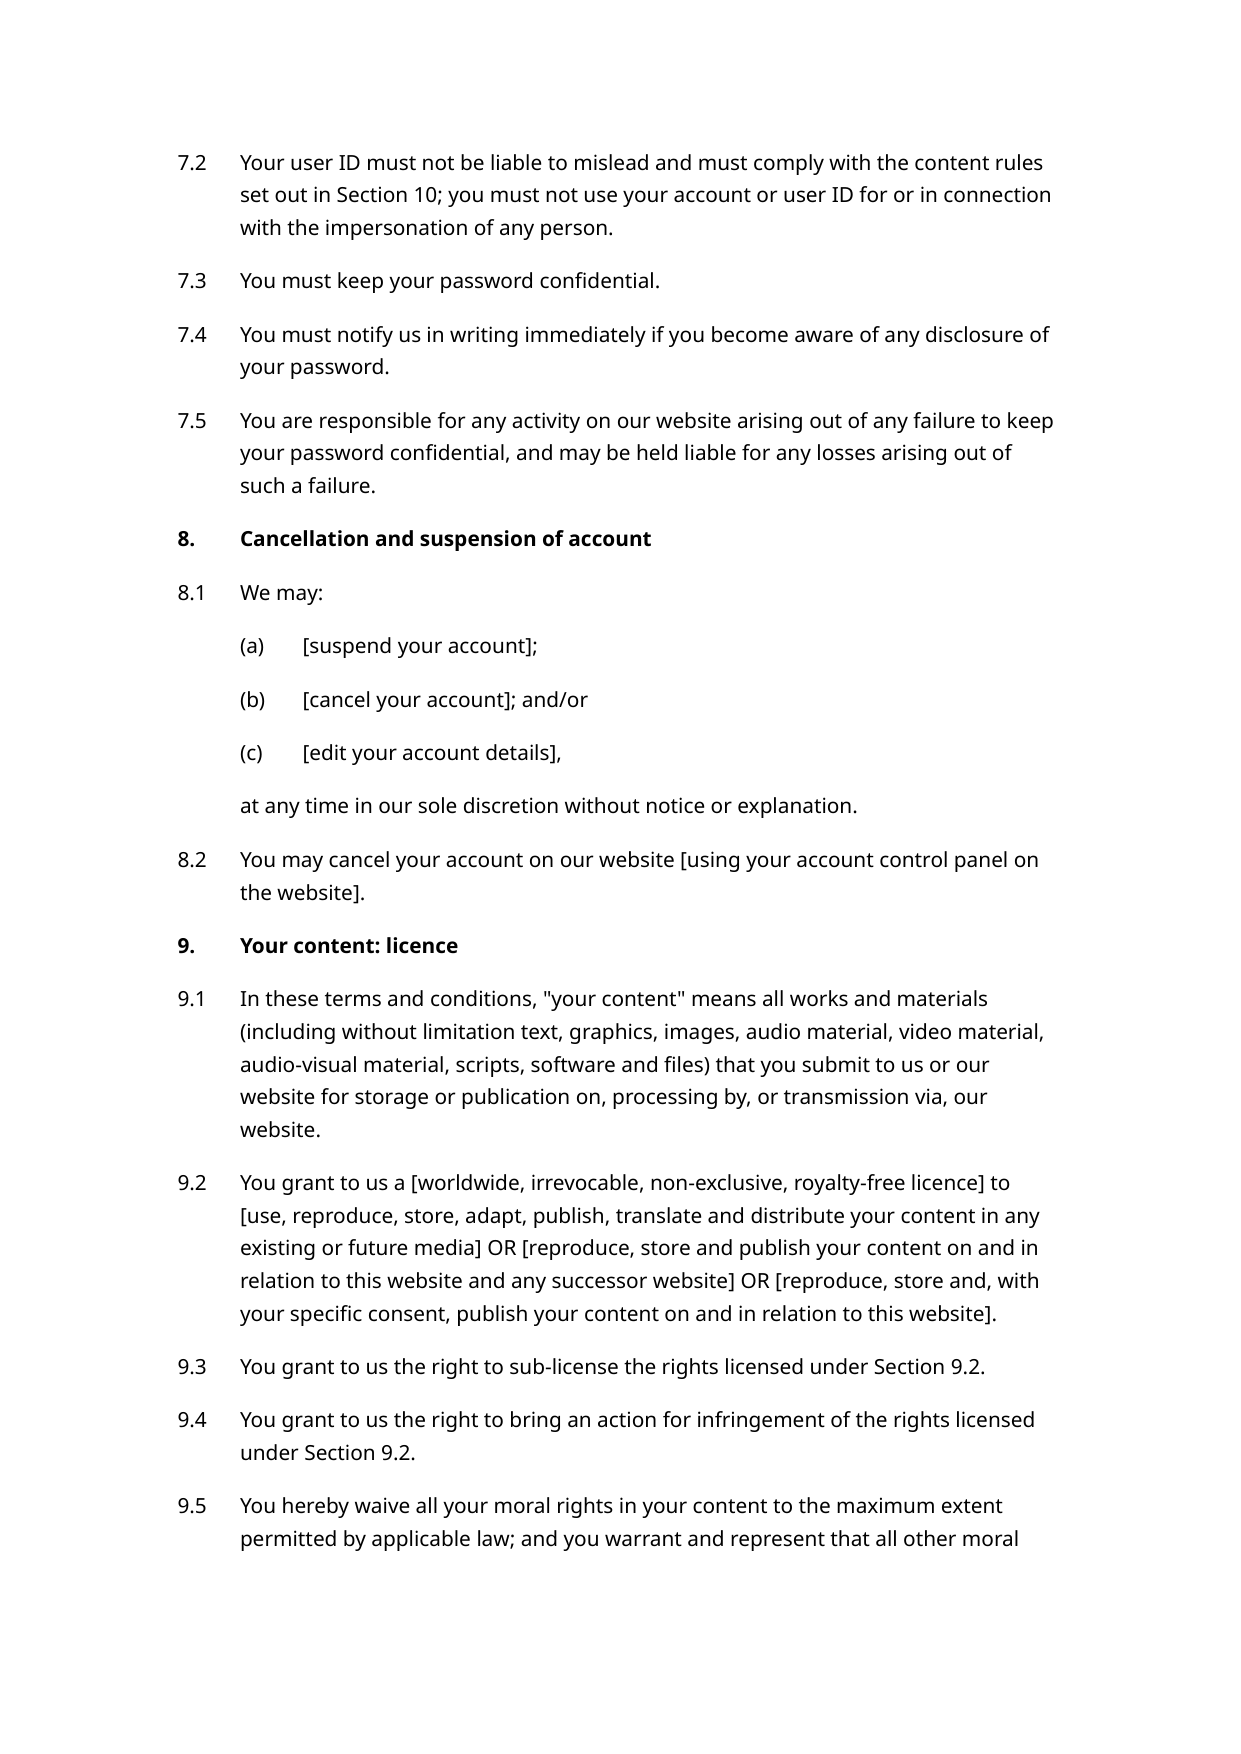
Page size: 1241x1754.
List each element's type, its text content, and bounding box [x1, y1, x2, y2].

text 9.1 In these terms and conditions, "your content" means all works and materials (including without limitation text, graphics, images, audio material, video material, audio-visual material, scripts, software and files) that you submit to us or our website for storage or publication on, processing by, or transmission via, our website. [177, 984, 1063, 1143]
list (b) [cancel your account]; and/or [240, 685, 1063, 713]
list at any time in our sole discretion without notice or explanation. [177, 792, 1063, 820]
text 7.5 You are responsible for any activity on our website arising out of any failure to keep your password confidential, and may be held liable for any losses arising out of such a failure. [177, 406, 1063, 499]
text 8. Cancellation and suspension of account [177, 524, 1063, 553]
text 7.2 Your user ID must not be liable to mislead and must comply with the content rules set out in Section 10; you must not use your account or user ID for or in connection with the impersonation of any person. [177, 148, 1063, 241]
text 9. Your content: licence [177, 931, 1063, 959]
text 9.4 You grant to us the right to bring an action for infringement of the rights licensed under Section 9.2. [177, 1406, 1063, 1467]
text 8.1 We may: [177, 578, 1063, 606]
text 9.5 You hereby waive all your moral rights in your content to the maximum extent permitted by applicable law; and you warrant and represent that all other moral [177, 1492, 1063, 1553]
list (c) [edit your account details], [240, 738, 1063, 767]
list (a) [suspend your account]; [240, 631, 1063, 660]
text 9.3 You grant to us the right to sub-license the rights licensed under Section 9.2. [177, 1352, 1063, 1381]
text 8.2 You may cancel your account on our website [using your account control panel on the website]. [177, 845, 1063, 906]
text 7.3 You must keep your password confidential. [177, 266, 1063, 295]
text 9.2 You grant to us a [worldwide, irrevocable, non-exclusive, royalty-free licence] to [use, reproduce, store, adapt, publish, translate and distribute your content in any existing or future media] OR [reproduce, store and publish your content on and in relation to this website and any successor website] OR [reproduce, store and, with your specific consent, publish your content on and in relation to this website]. [177, 1168, 1063, 1327]
text 7.4 You must notify us in writing immediately if you become aware of any disclosure of your password. [177, 320, 1063, 381]
